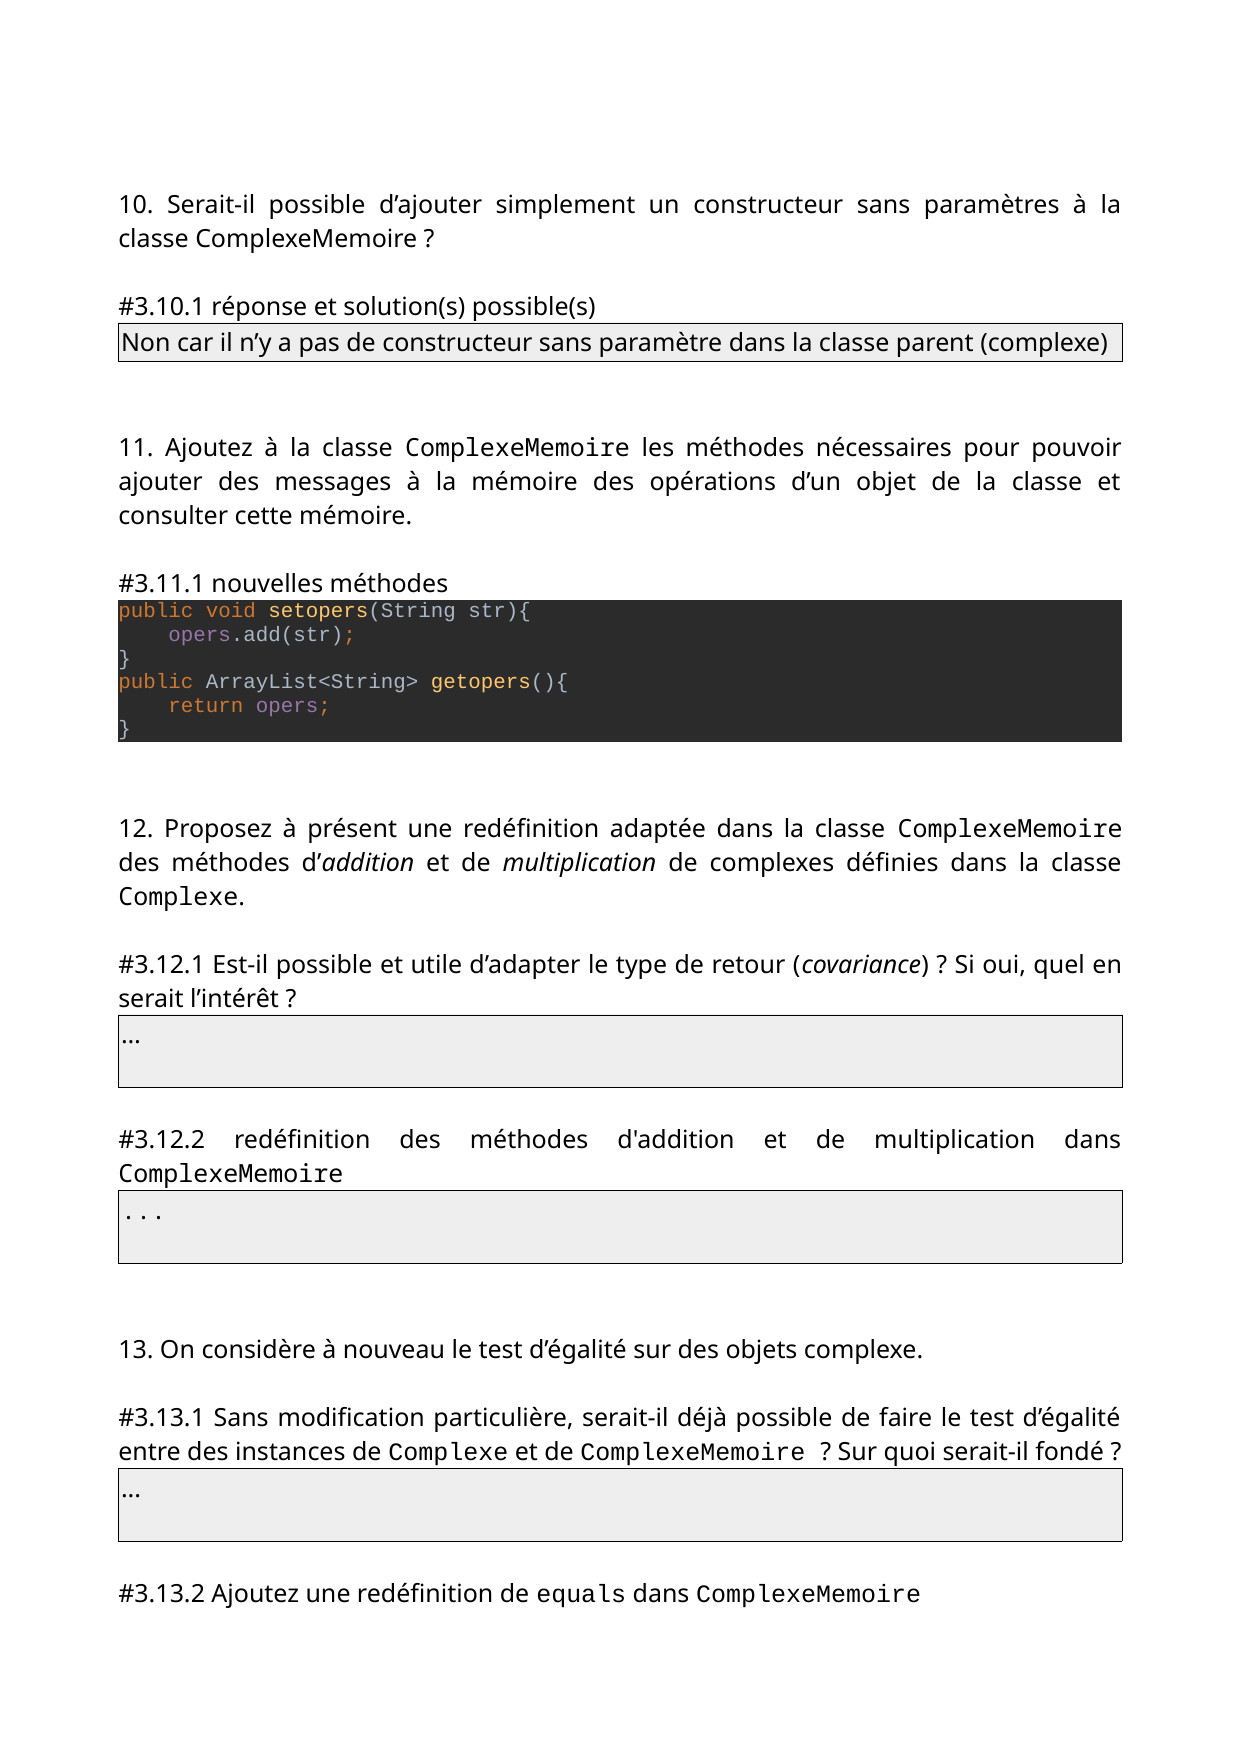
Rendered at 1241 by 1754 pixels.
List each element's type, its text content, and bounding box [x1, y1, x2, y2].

text #3.12.1 Est-il possible et utile d’adapter le type de retour (covariance) ? Si oui, quel en serait l’intérêt ? [118, 946, 1122, 1014]
text Non car il n’y a pas de constructeur sans paramètre dans la classe parent (complexe) [119, 324, 1122, 361]
text #3.11.1 nouvelles méthodes [118, 566, 1122, 600]
text ... [119, 1191, 1122, 1224]
text … [119, 1016, 1122, 1049]
text #3.10.1 réponse et solution(s) possible(s) [118, 288, 1122, 322]
text public void setopers(String str){ opers.add(str); } public ArrayList<String> getopers(){ return opers; } [118, 600, 1122, 742]
text 12. Proposez à présent une redéfinition adaptée dans la classe ComplexeMemoire des méthodes d’addition et de multiplication de complexes définies dans la classe Complexe. [118, 810, 1122, 912]
text #3.12.2 redéfinition des méthodes d'addition et de multiplication dans ComplexeMemoire [118, 1122, 1122, 1190]
text 13. On considère à nouveau le test d’égalité sur des objets complexe. [118, 1332, 1122, 1366]
text #3.13.1 Sans modification particulière, serait-il déjà possible de faire le test d’égalité entre des instances de Complexe et de ComplexeMemoire ? Sur quoi serait-il fondé ? [118, 1400, 1122, 1468]
text ... [119, 1469, 1122, 1502]
text 11. Ajoutez à la classe ComplexeMemoire les méthodes nécessaires pour pouvoir ajouter des messages à la mémoire des opérations d’un objet de la classe et consulter cette mémoire. [118, 430, 1122, 532]
text #3.13.2 Ajoutez une redéfinition de equals dans ComplexeMemoire [118, 1575, 1122, 1610]
text 10. Serait-il possible d’ajouter simplement un constructeur sans paramètres à la classe ComplexeMemoire ? [118, 186, 1122, 254]
